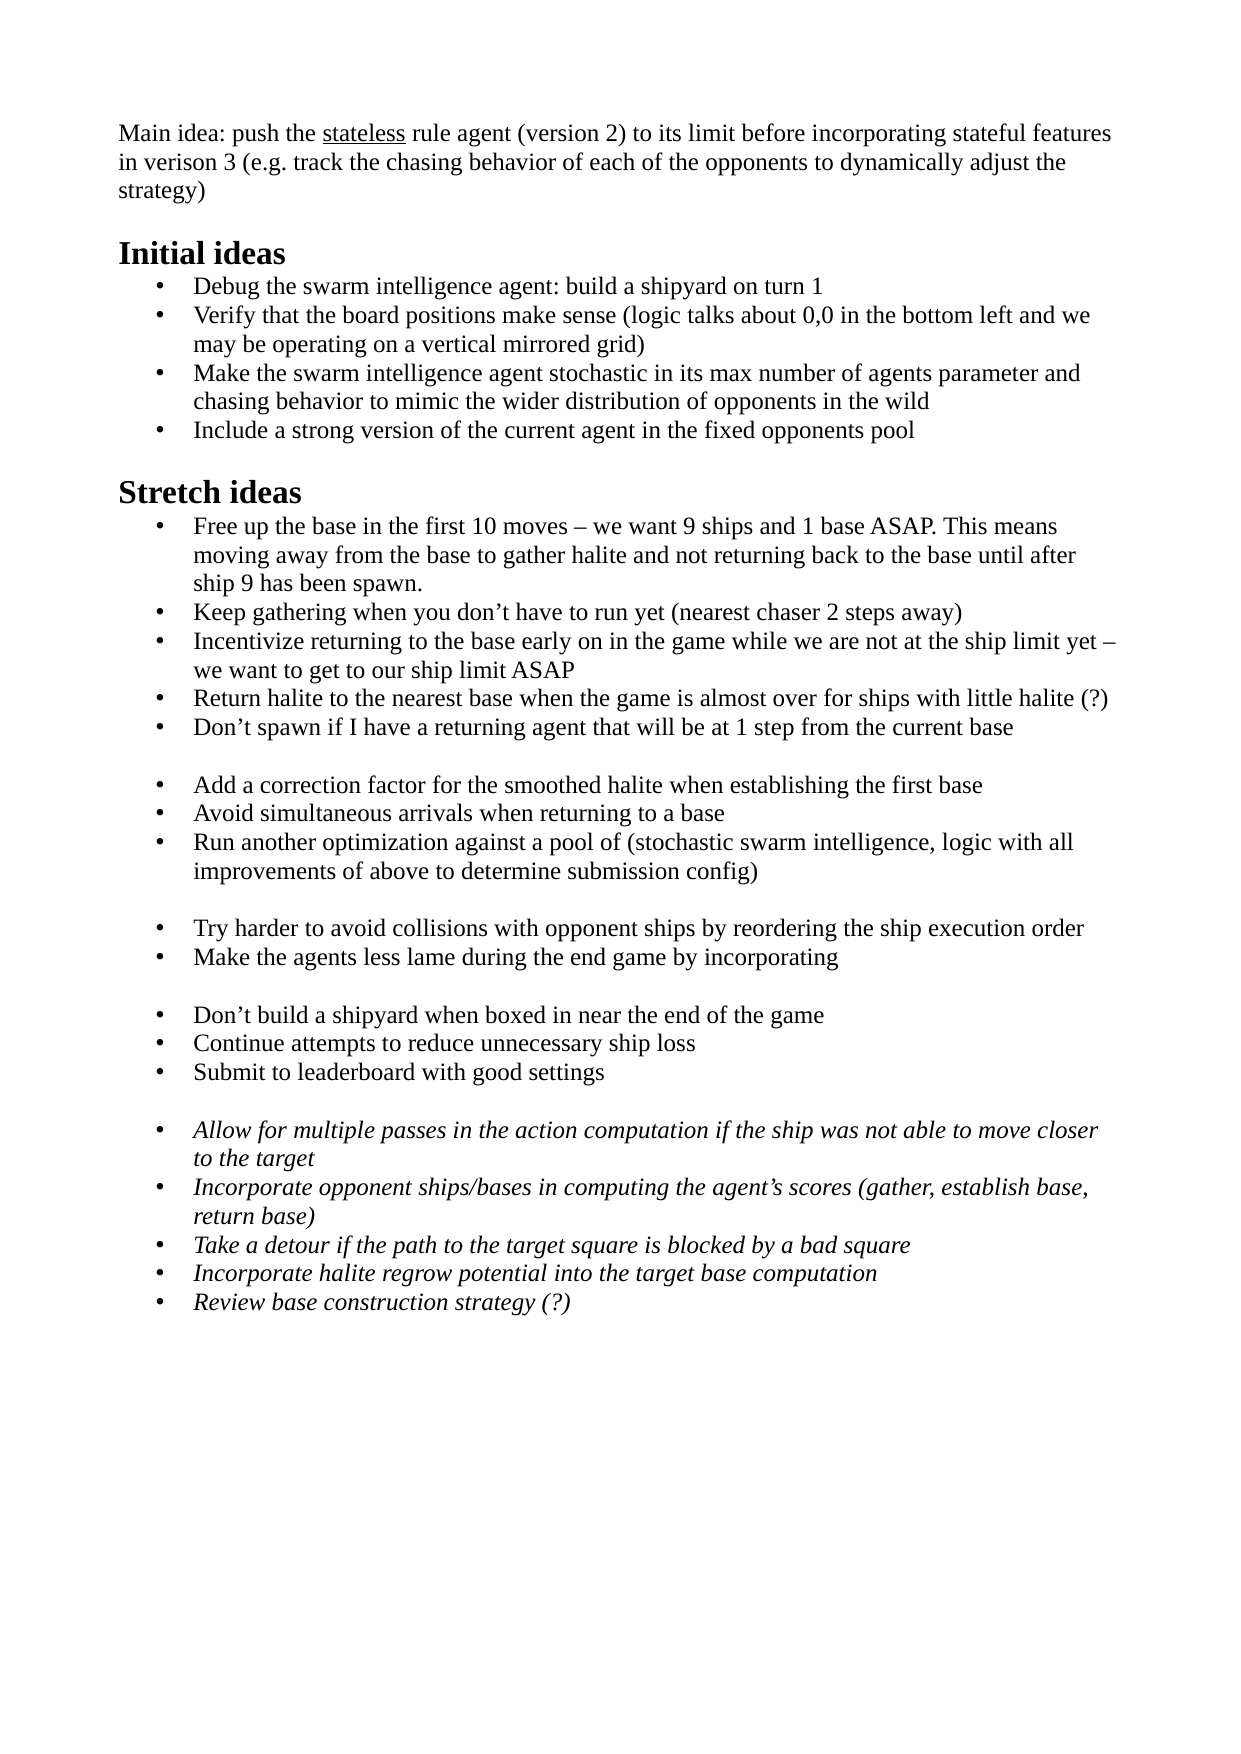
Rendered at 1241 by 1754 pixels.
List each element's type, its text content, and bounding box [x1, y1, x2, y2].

list Allow for multiple passes in the action computation if the ship was not able to move closer to the target [156, 1115, 1122, 1172]
list Return halite to the nearest base when the game is almost over for ships with little halite (?) [156, 683, 1122, 712]
list Incentivize returning to the base early on in the game while we are not at the ship limit yet – we want to get to our ship limit ASAP [156, 626, 1122, 683]
list Try harder to avoid collisions with opponent ships by reordering the ship execution order [156, 913, 1122, 942]
list Free up the base in the first 10 moves – we want 9 ships and 1 base ASAP. This means moving away from the base to gather halite and not returning back to the base until after ship 9 has been spawn. [156, 511, 1122, 597]
list Don’t spawn if I have a returning agent that will be at 1 step from the current base [156, 712, 1122, 741]
list Don’t build a shipyard when boxed in near the end of the game [156, 1000, 1122, 1028]
list Take a detour if the path to the target square is blocked by a bad square [156, 1230, 1122, 1258]
list Avoid simultaneous arrivals when returning to a base [156, 798, 1122, 827]
list Keep gathering when you don’t have to run yet (nearest chaser 2 steps away) [156, 597, 1122, 626]
text Stretch ideas [118, 473, 1122, 511]
list Run another optimization against a pool of (stochastic swarm intelligence, logic with all improvements of above to determine submission config) [156, 827, 1122, 885]
list Add a correction factor for the smoothed halite when establishing the first base [156, 770, 1122, 798]
list Incorporate opponent ships/bases in computing the agent’s scores (gather, establish base, return base) [156, 1172, 1122, 1230]
list Submit to leaderboard with good settings [156, 1057, 1122, 1086]
list Review base construction strategy (?) [156, 1287, 1122, 1316]
list Make the agents less lame during the end game by incorporating [156, 942, 1122, 971]
text Main idea: push the stateless rule agent (version 2) to its limit before incorporating stateful features in verison 3 (e.g. track the chasing behavior of each of the opponents to dynamically adjust the strategy) [118, 118, 1122, 204]
text Initial ideas [118, 233, 1122, 271]
list Verify that the board positions make sense (logic talks about 0,0 in the bottom left and we may be operating on a vertical mirrored grid) [156, 300, 1122, 358]
list Include a strong version of the current agent in the fixed opponents pool [156, 415, 1122, 444]
list Continue attempts to reduce unnecessary ship loss [156, 1028, 1122, 1057]
list Incorporate halite regrow potential into the target base computation [156, 1258, 1122, 1287]
list Debug the swarm intelligence agent: build a shipyard on turn 1 [156, 271, 1122, 300]
list Make the swarm intelligence agent stochastic in its max number of agents parameter and chasing behavior to mimic the wider distribution of opponents in the wild [156, 358, 1122, 415]
